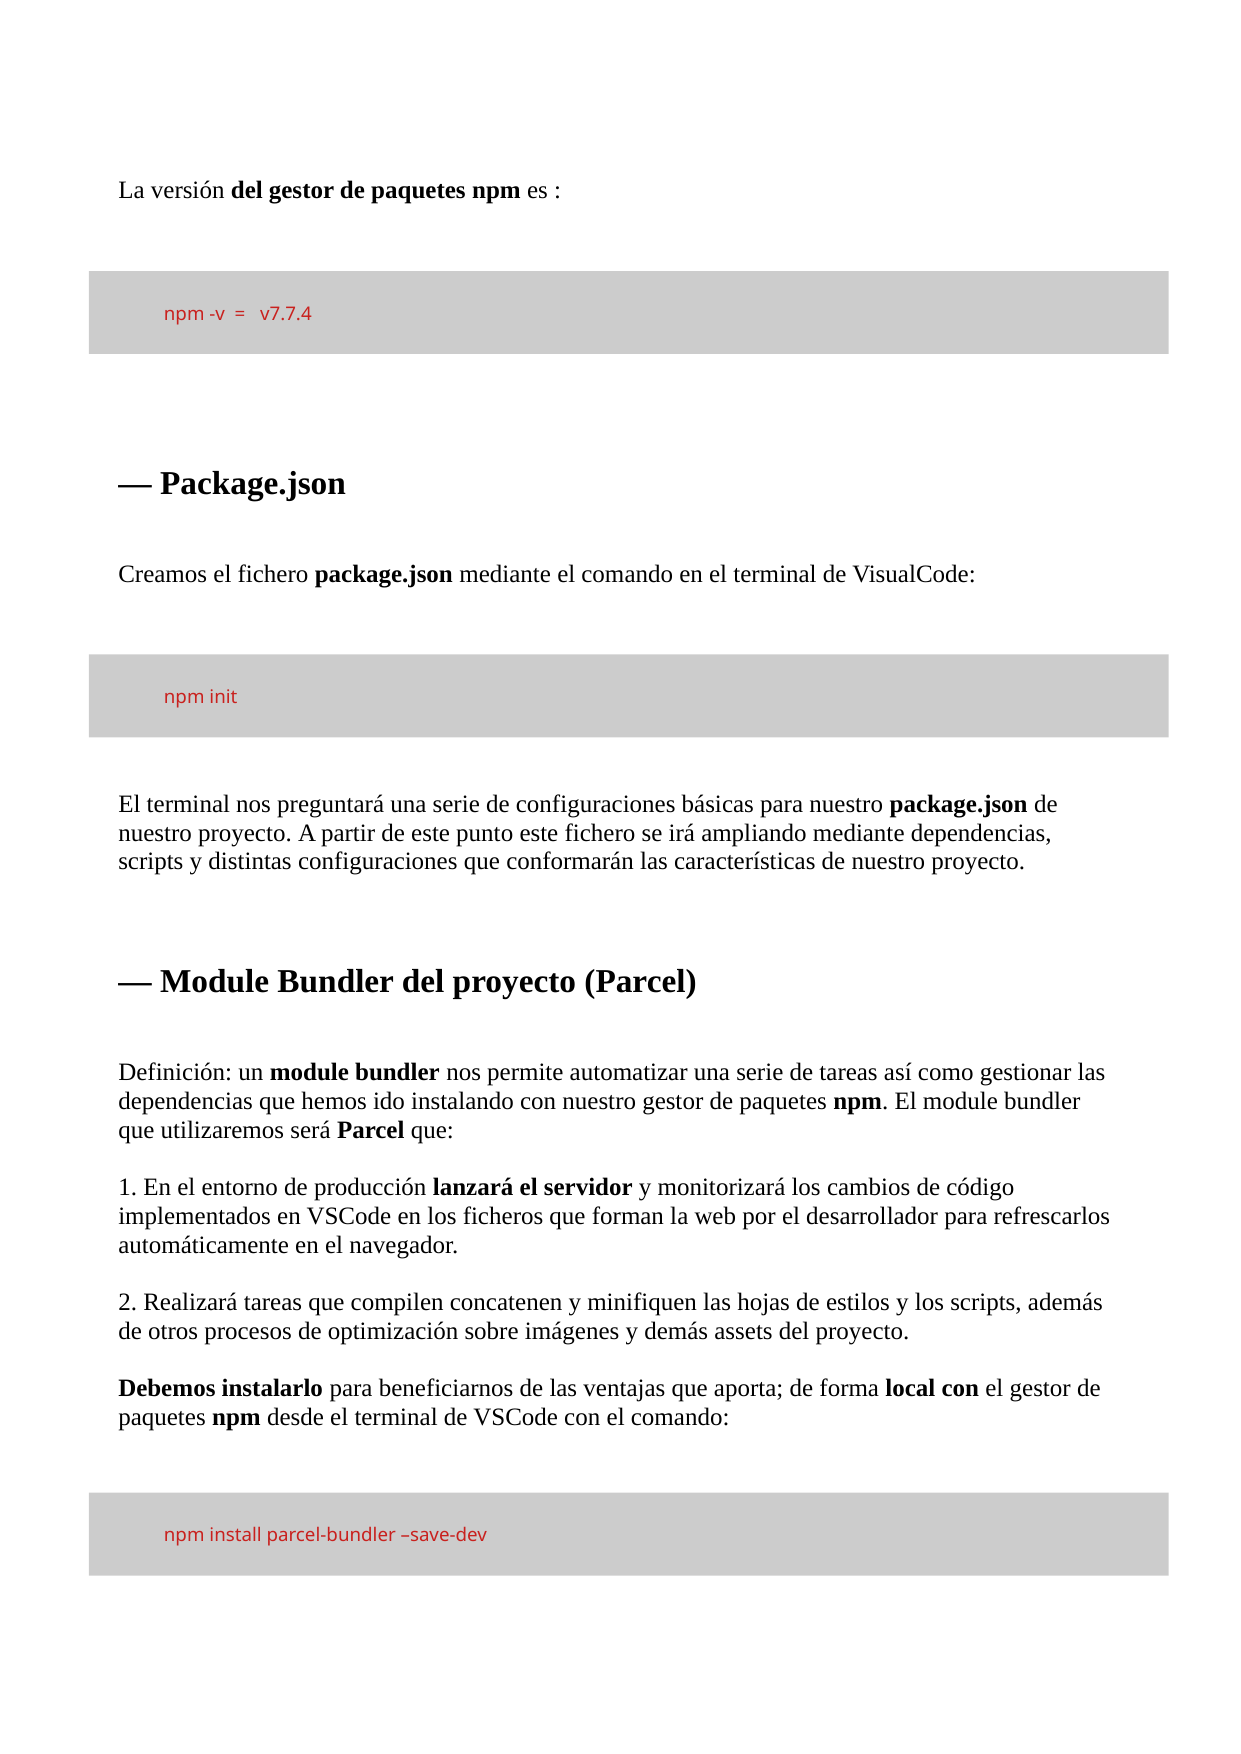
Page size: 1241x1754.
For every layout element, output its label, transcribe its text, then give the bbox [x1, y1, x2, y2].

text La versión del gestor de paquetes npm es : [118, 176, 1122, 204]
text Debemos instalarlo para beneficiarnos de las ventajas que aporta; de forma local con el gestor de paquetes npm desde el terminal de VSCode con el comando: [118, 1373, 1122, 1431]
text El terminal nos preguntará una serie de configuraciones básicas para nuestro package.json de nuestro proyecto. A partir de este punto este fichero se irá ampliando mediante dependencias, scripts y distintas configuraciones que conformarán las características de nuestro proyecto. [118, 789, 1122, 875]
text 1. En el entorno de producción lanzará el servidor y monitorizará los cambios de código implementados en VSCode en los ficheros que forman la web por el desarrollador para refrescarlos automáticamente en el navegador. [118, 1172, 1122, 1258]
text Creamos el fichero package.json mediante el comando en el terminal de VisualCode: [118, 559, 1122, 588]
text — Package.json [118, 463, 1122, 501]
text — Module Bundler del proyecto (Parcel) [118, 961, 1122, 1000]
text Definición: un module bundler nos permite automatizar una serie de tareas así como gestionar las dependencias que hemos ido instalando con nuestro gestor de paquetes npm. El module bundler que utilizaremos será Parcel que: [118, 1057, 1122, 1143]
text 2. Realizará tareas que compilen concatenen y minifiquen las hojas de estilos y los scripts, además de otros procesos de optimización sobre imágenes y demás assets del proyecto. [118, 1287, 1122, 1345]
